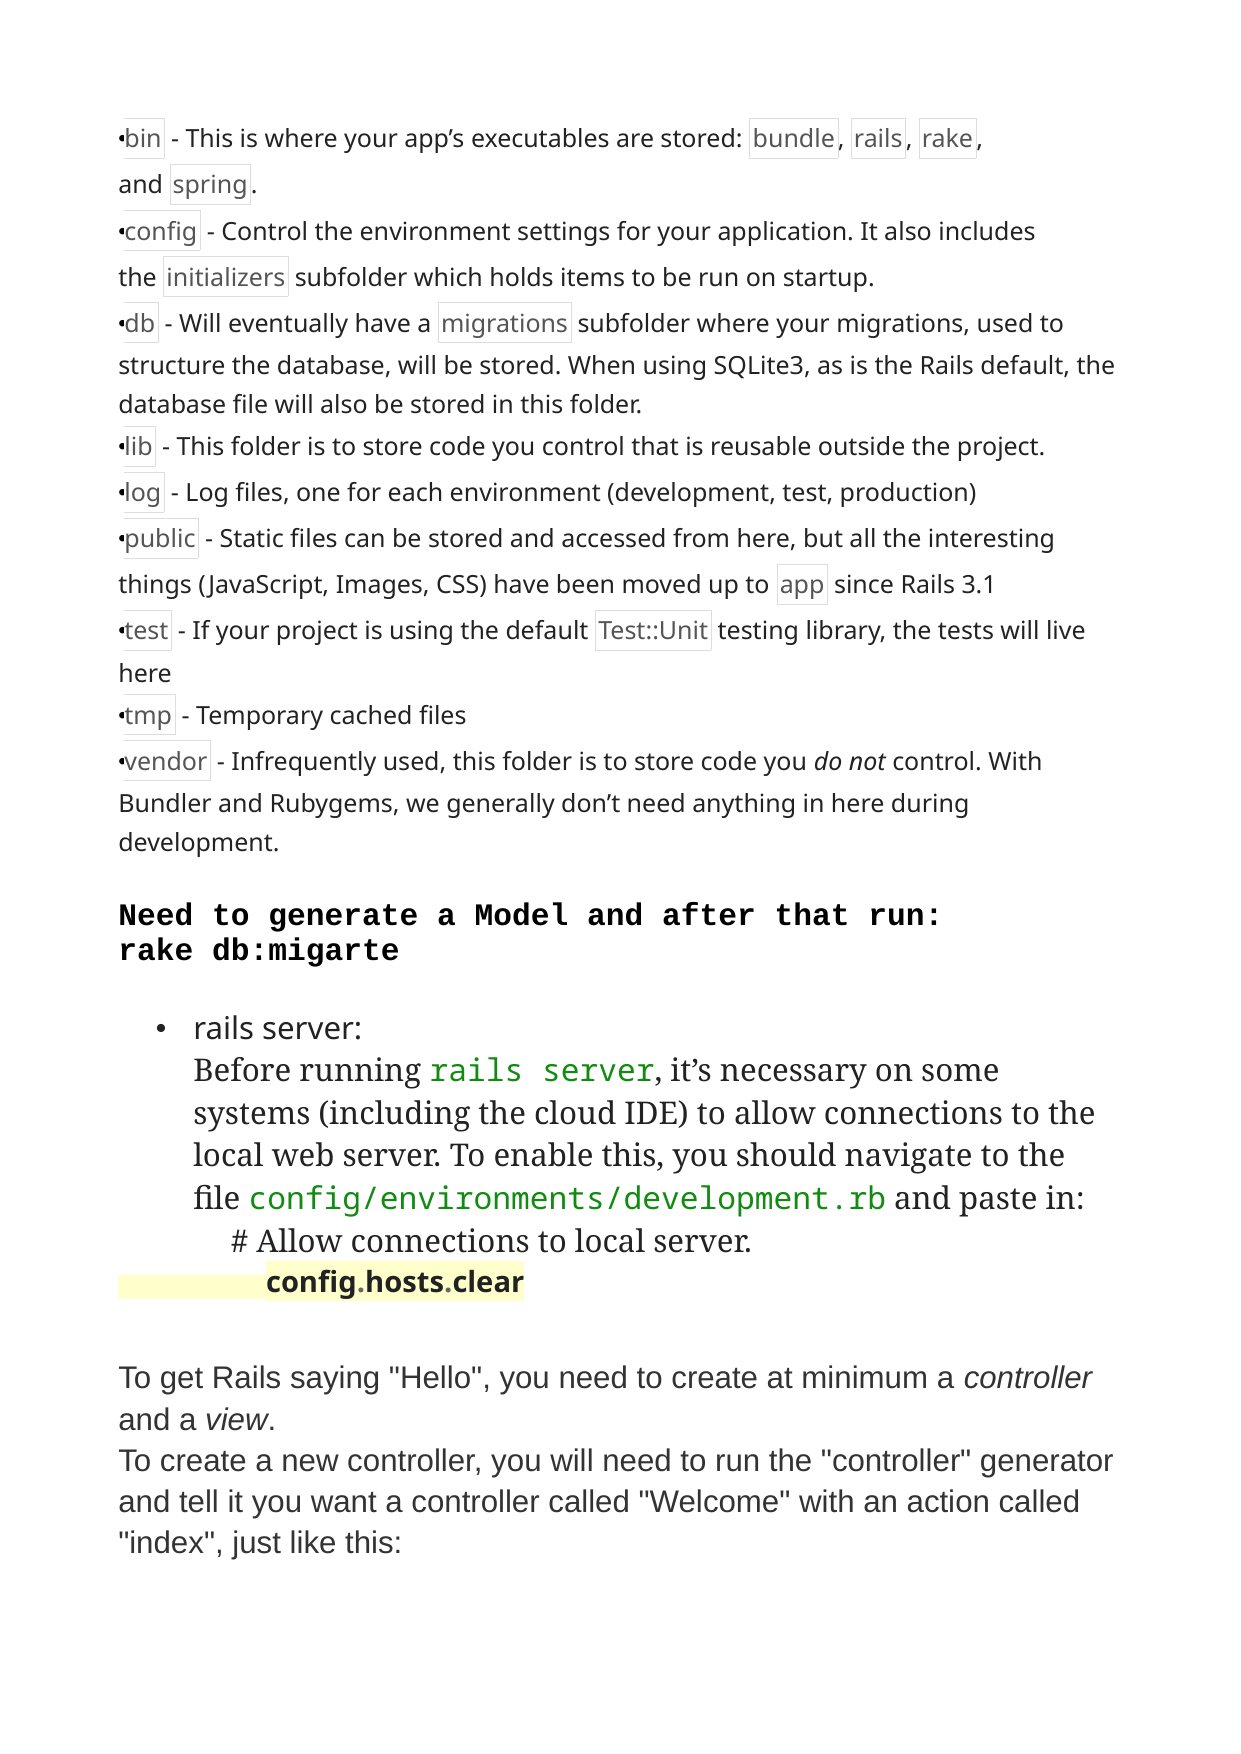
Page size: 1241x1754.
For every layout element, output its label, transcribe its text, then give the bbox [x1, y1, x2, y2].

list tmp - Temporary cached files [176, 694, 1122, 734]
list bin - This is where your app’s executables are stored: bundle, rails, rake, and spring. [118, 118, 1122, 204]
text Need to generate a Model and after that run: [118, 899, 1122, 935]
list public - Static files can be stored and accessed from here, but all the interesting things (JavaScript, Images, CSS) have been moved up to app since Rails 3.1 [118, 518, 1122, 604]
list log - Log files, one for each environment (development, test, production) [118, 472, 164, 512]
list # Allow connections to local server. [193, 1219, 1122, 1261]
list vendor - Infrequently used, this folder is to store code you do not control. With Bundler and Rubygems, we generally don’t need anything in here during development. [118, 740, 1122, 859]
list rails server: [156, 1006, 1122, 1048]
list Before running rails server, it’s necessary on some systems (including the cloud IDE) to allow connections to the local web server. To enable this, you should navigate to the file config/environments/development.rb and paste in: [156, 1048, 1122, 1219]
text To create a new controller, you will need to run the "controller" generator and tell it you want a controller called "Welcome" with an action called "index", just like this: [118, 1442, 1122, 1560]
list test - If your project is using the default Test::Unit testing library, the tests will live here [118, 610, 1122, 689]
list log - Log files, one for each environment (development, test, production) [165, 472, 1122, 512]
list config - Control the environment settings for your application. It also includes the initializers subfolder which holds items to be run on startup. [118, 210, 1122, 296]
list lib - This folder is to store code you control that is reusable outside the project. [156, 426, 1122, 466]
list tmp - Temporary cached files [118, 694, 175, 734]
list db - Will eventually have a migrations subfolder where your migrations, used to structure the database, will be stored. When using SQLite3, as is the Rails default, the database file will also be stored in this folder. [118, 302, 1122, 421]
text rake db:migarte [118, 935, 1122, 970]
text To get Rails saying "Hello", you need to create at minimum a controller and a view. [118, 1359, 1122, 1437]
text config.hosts.clear [118, 1261, 1122, 1301]
